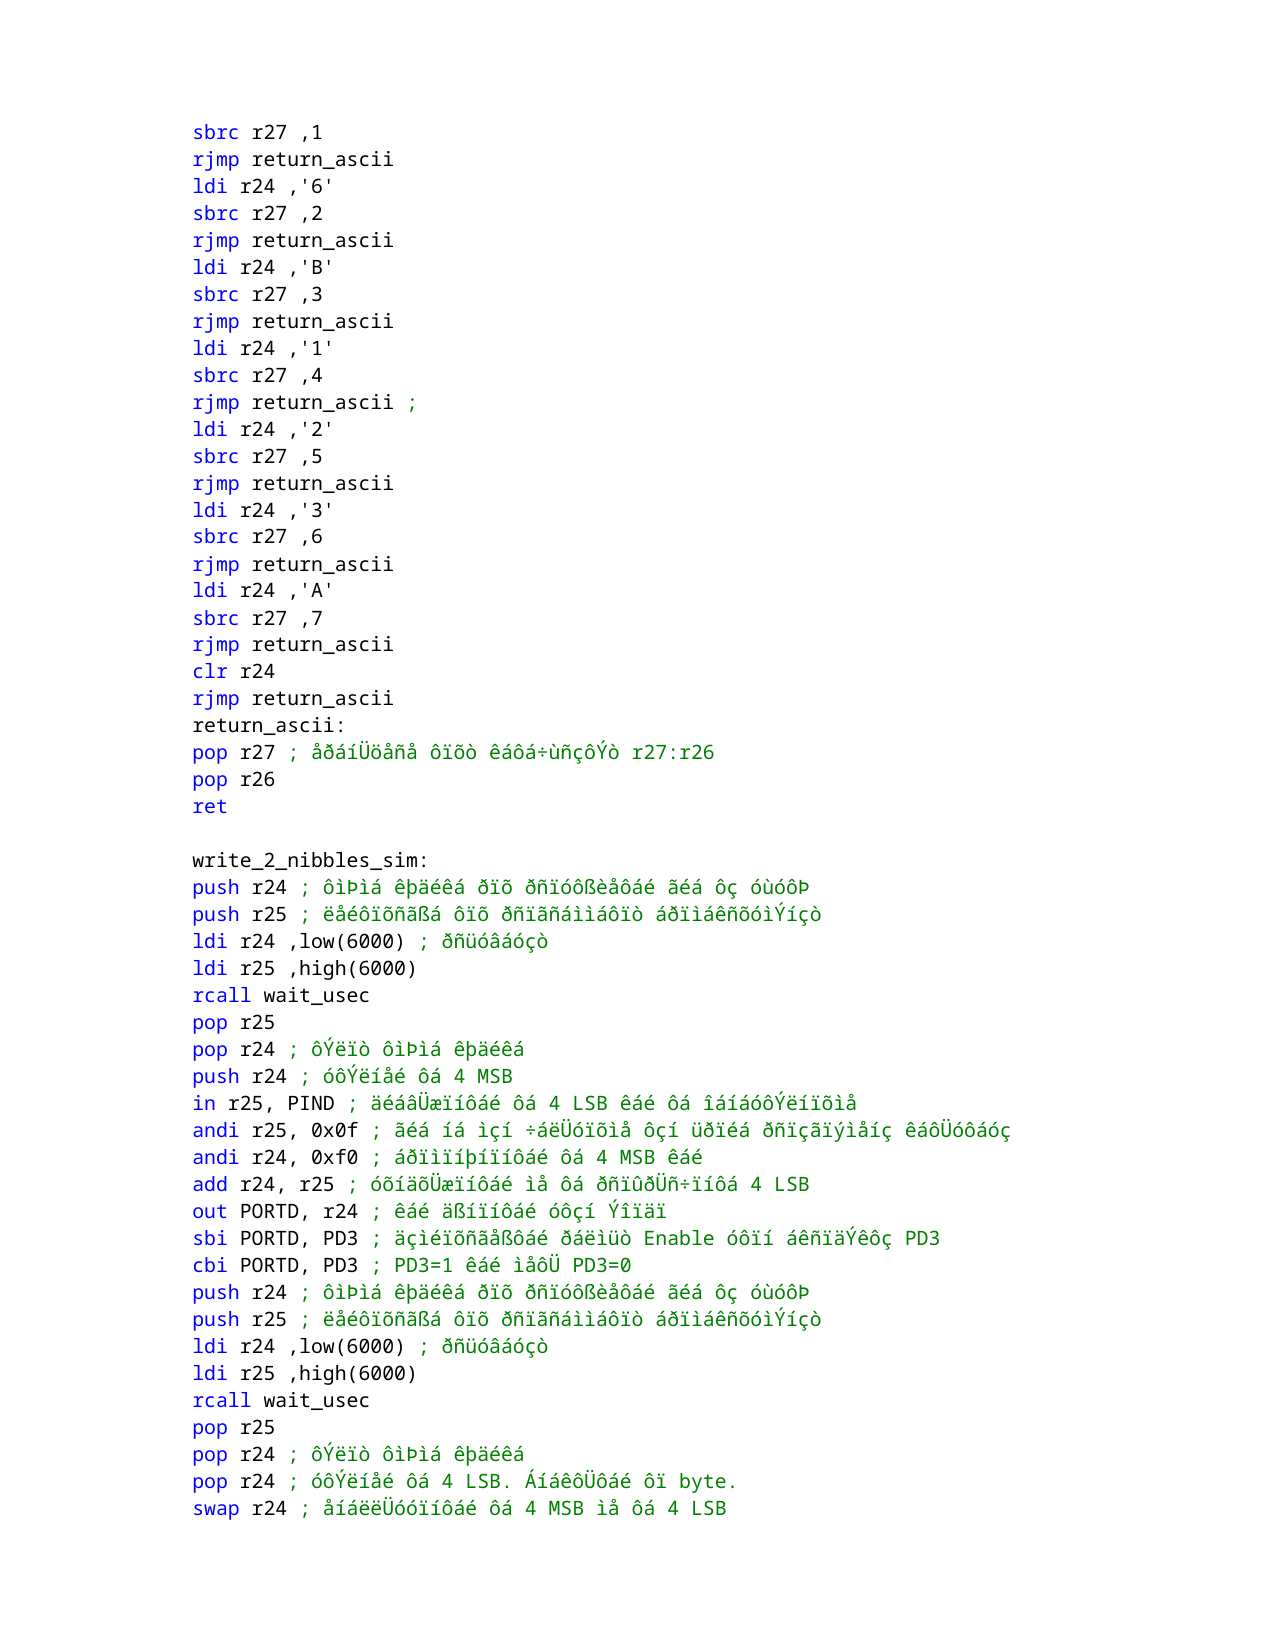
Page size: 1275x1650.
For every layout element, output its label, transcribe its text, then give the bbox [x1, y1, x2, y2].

text rjmp return_ascii [118, 307, 1157, 334]
text sbrc r27 ,7 [118, 604, 1157, 631]
text ldi r24 ,'B' [118, 253, 1157, 280]
text in r25, PIND ; äéáâÜæïíôáé ôá 4 LSB êáé ôá îáíáóôÝëíïõìå [118, 1089, 1157, 1116]
text rjmp return_ascii [118, 145, 1157, 172]
text cbi PORTD, PD3 ; PD3=1 êáé ìåôÜ PD3=0 [118, 1251, 1157, 1278]
text pop r27 ; åðáíÜöåñå ôïõò êáôá÷ùñçôÝò r27:r26 [118, 739, 1157, 766]
text swap r24 ; åíáëëÜóóïíôáé ôá 4 MSB ìå ôá 4 LSB [118, 1494, 1157, 1521]
text push r24 ; ôìÞìá êþäéêá ðïõ ðñïóôßèåôáé ãéá ôç óùóôÞ [118, 1278, 1157, 1305]
text ret [118, 793, 1157, 819]
text ldi r24 ,'6' [118, 172, 1157, 199]
text rjmp return_ascii ; [118, 388, 1157, 415]
text out PORTD, r24 ; êáé äßíïíôáé óôçí Ýîïäï [118, 1197, 1157, 1224]
text write_2_nibbles_sim: [118, 847, 1157, 873]
text push r24 ; ôìÞìá êþäéêá ðïõ ðñïóôßèåôáé ãéá ôç óùóôÞ [118, 873, 1157, 901]
text rjmp return_ascii [118, 469, 1157, 496]
text ldi r24 ,'2' [118, 415, 1157, 442]
text clr r24 [118, 658, 1157, 685]
text ldi r24 ,low(6000) ; ðñüóâáóçò [118, 927, 1157, 954]
text push r25 ; ëåéôïõñãßá ôïõ ðñïãñáììáôïò áðïìáêñõóìÝíçò [118, 1305, 1157, 1332]
text sbrc r27 ,6 [118, 523, 1157, 550]
text rcall wait_usec [118, 1386, 1157, 1413]
text ldi r25 ,high(6000) [118, 1359, 1157, 1386]
text rjmp return_ascii [118, 226, 1157, 253]
text andi r25, 0x0f ; ãéá íá ìçí ÷áëÜóïõìå ôçí üðïéá ðñïçãïýìåíç êáôÜóôáóç [118, 1116, 1157, 1143]
text sbrc r27 ,3 [118, 280, 1157, 307]
text andi r24, 0xf0 ; áðïìïíþíïíôáé ôá 4 MSB êáé [118, 1143, 1157, 1170]
text rjmp return_ascii [118, 685, 1157, 712]
text rcall wait_usec [118, 981, 1157, 1008]
text rjmp return_ascii [118, 550, 1157, 577]
text ldi r25 ,high(6000) [118, 954, 1157, 981]
text rjmp return_ascii [118, 631, 1157, 658]
text ldi r24 ,'3' [118, 496, 1157, 523]
text sbi PORTD, PD3 ; äçìéïõñãåßôáé ðáëìüò Enable óôïí áêñïäÝêôç PD3 [118, 1224, 1157, 1251]
text sbrc r27 ,2 [118, 199, 1157, 226]
text pop r24 ; óôÝëíåé ôá 4 LSB. ÁíáêôÜôáé ôï byte. [118, 1467, 1157, 1494]
text ldi r24 ,'A' [118, 577, 1157, 604]
text pop r26 [118, 766, 1157, 793]
text push r25 ; ëåéôïõñãßá ôïõ ðñïãñáììáôïò áðïìáêñõóìÝíçò [118, 901, 1157, 927]
text pop r24 ; ôÝëïò ôìÞìá êþäéêá [118, 1035, 1157, 1062]
text pop r25 [118, 1008, 1157, 1035]
text return_ascii: [118, 712, 1157, 739]
text pop r24 ; ôÝëïò ôìÞìá êþäéêá [118, 1440, 1157, 1467]
text sbrc r27 ,1 [118, 118, 1157, 145]
text push r24 ; óôÝëíåé ôá 4 MSB [118, 1062, 1157, 1089]
text sbrc r27 ,4 [118, 361, 1157, 388]
text sbrc r27 ,5 [118, 442, 1157, 469]
text ldi r24 ,'1' [118, 334, 1157, 361]
text add r24, r25 ; óõíäõÜæïíôáé ìå ôá ðñïûðÜñ÷ïíôá 4 LSB [118, 1170, 1157, 1197]
text pop r25 [118, 1413, 1157, 1440]
text ldi r24 ,low(6000) ; ðñüóâáóçò [118, 1332, 1157, 1359]
